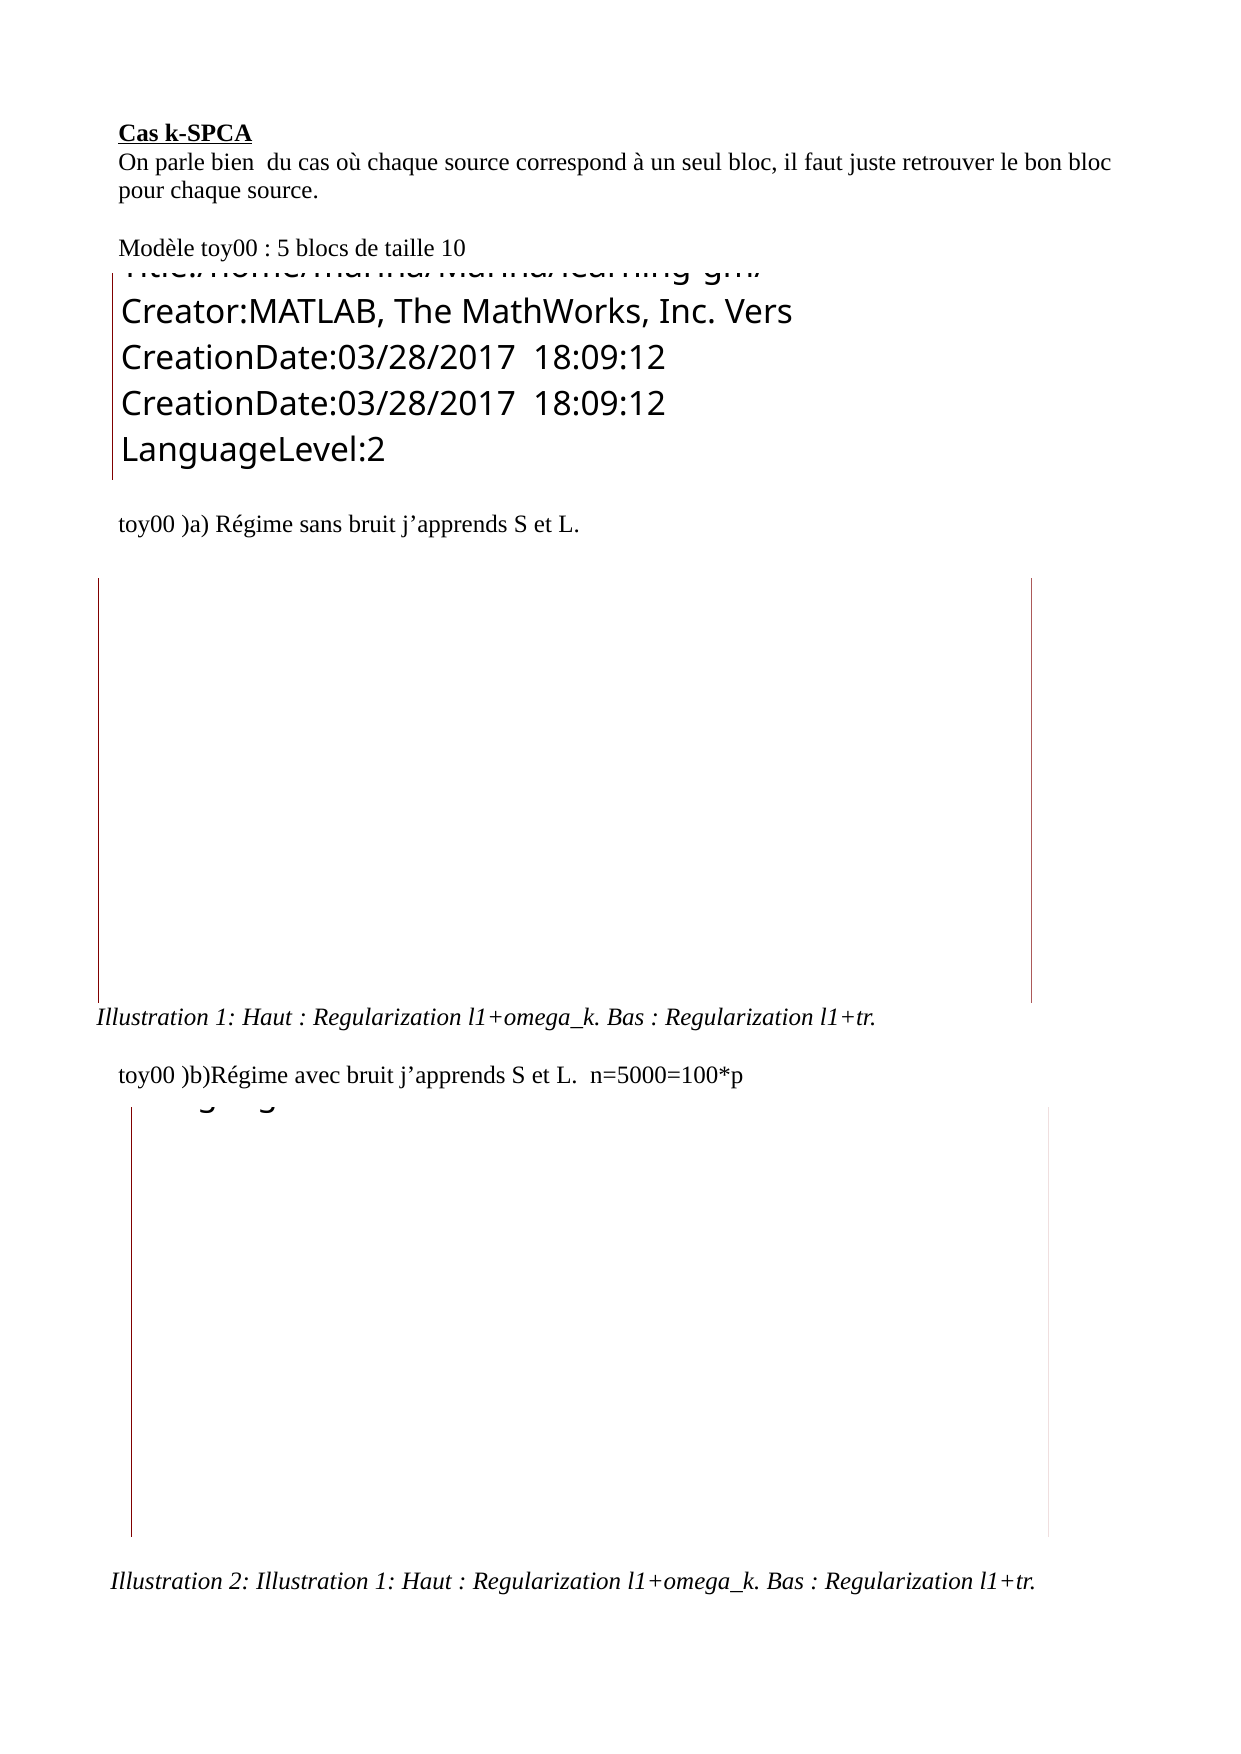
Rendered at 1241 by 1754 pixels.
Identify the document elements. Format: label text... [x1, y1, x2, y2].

text Illustration 1: Haut : Regularization l1+omega_k. Bas : Regularization l1+tr. [96, 579, 1039, 1031]
text Modèle toy00 : 5 blocs de taille 10 [118, 233, 1122, 262]
text Illustration 2: Illustration 1: Haut : Regularization l1+omega_k. Bas : Regularization l1+tr. [110, 1120, 1082, 1594]
text On parle bien du cas où chaque source correspond à un seul bloc, il faut juste retrouver le bon bloc pour chaque source. [118, 147, 1122, 204]
text Cas k-SPCA [118, 118, 1122, 147]
text toy00 )b)Régime avec bruit j’apprends S et L. n=5000=100*p [118, 1060, 1122, 1089]
text toy00 )a) Régime sans bruit j’apprends S et L. [118, 509, 1122, 537]
